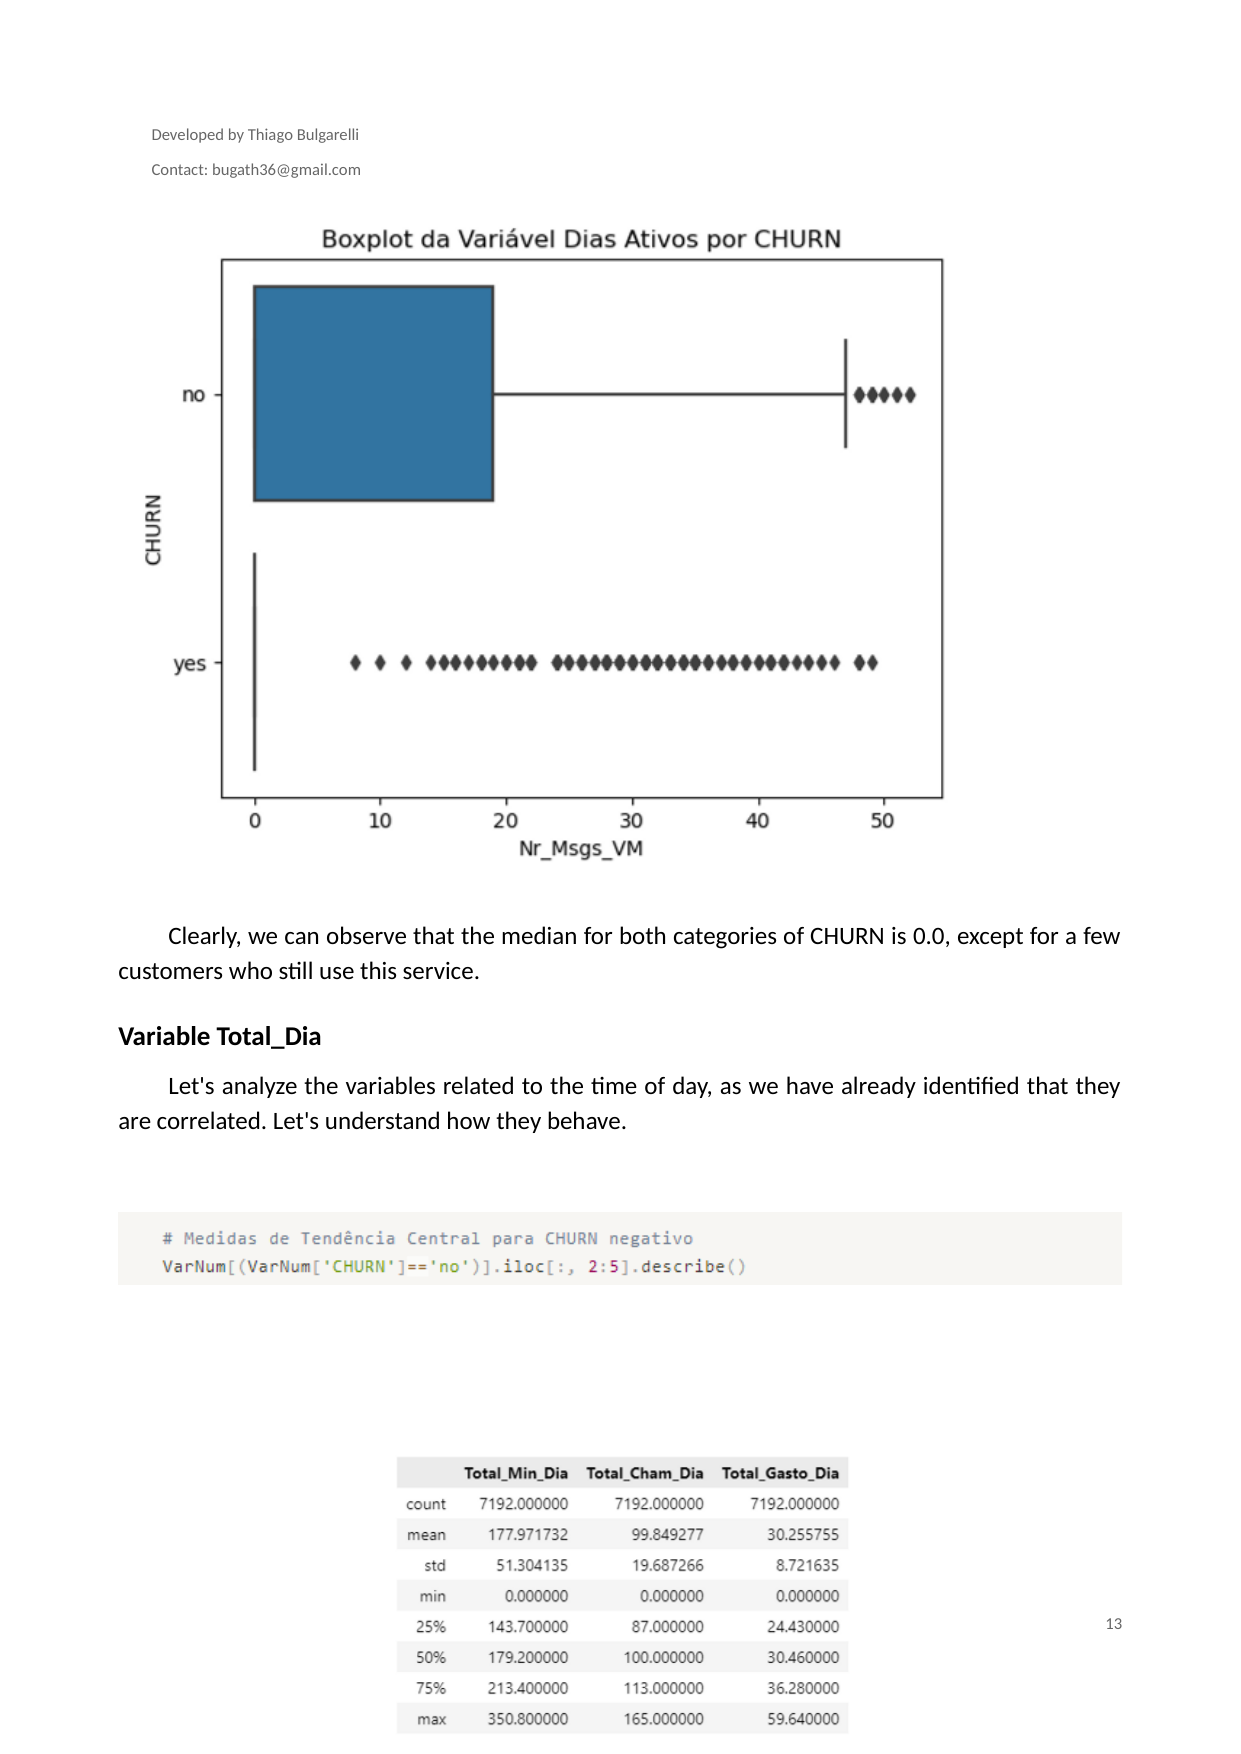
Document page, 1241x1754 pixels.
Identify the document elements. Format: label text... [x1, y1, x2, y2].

text Clearly, we can observe that the median for both categories of CHURN is 0.0, except for a few customers who still use this service. [118, 920, 1122, 986]
picture [390, 1451, 858, 1737]
text Let's analyze the variables related to the time of day, as we have already identified that they are correlated. Let's understand how they behave. [118, 1070, 1122, 1135]
subtitle Variable Total_Dia [118, 1019, 1122, 1052]
picture [118, 209, 1123, 867]
picture [118, 1212, 1123, 1285]
